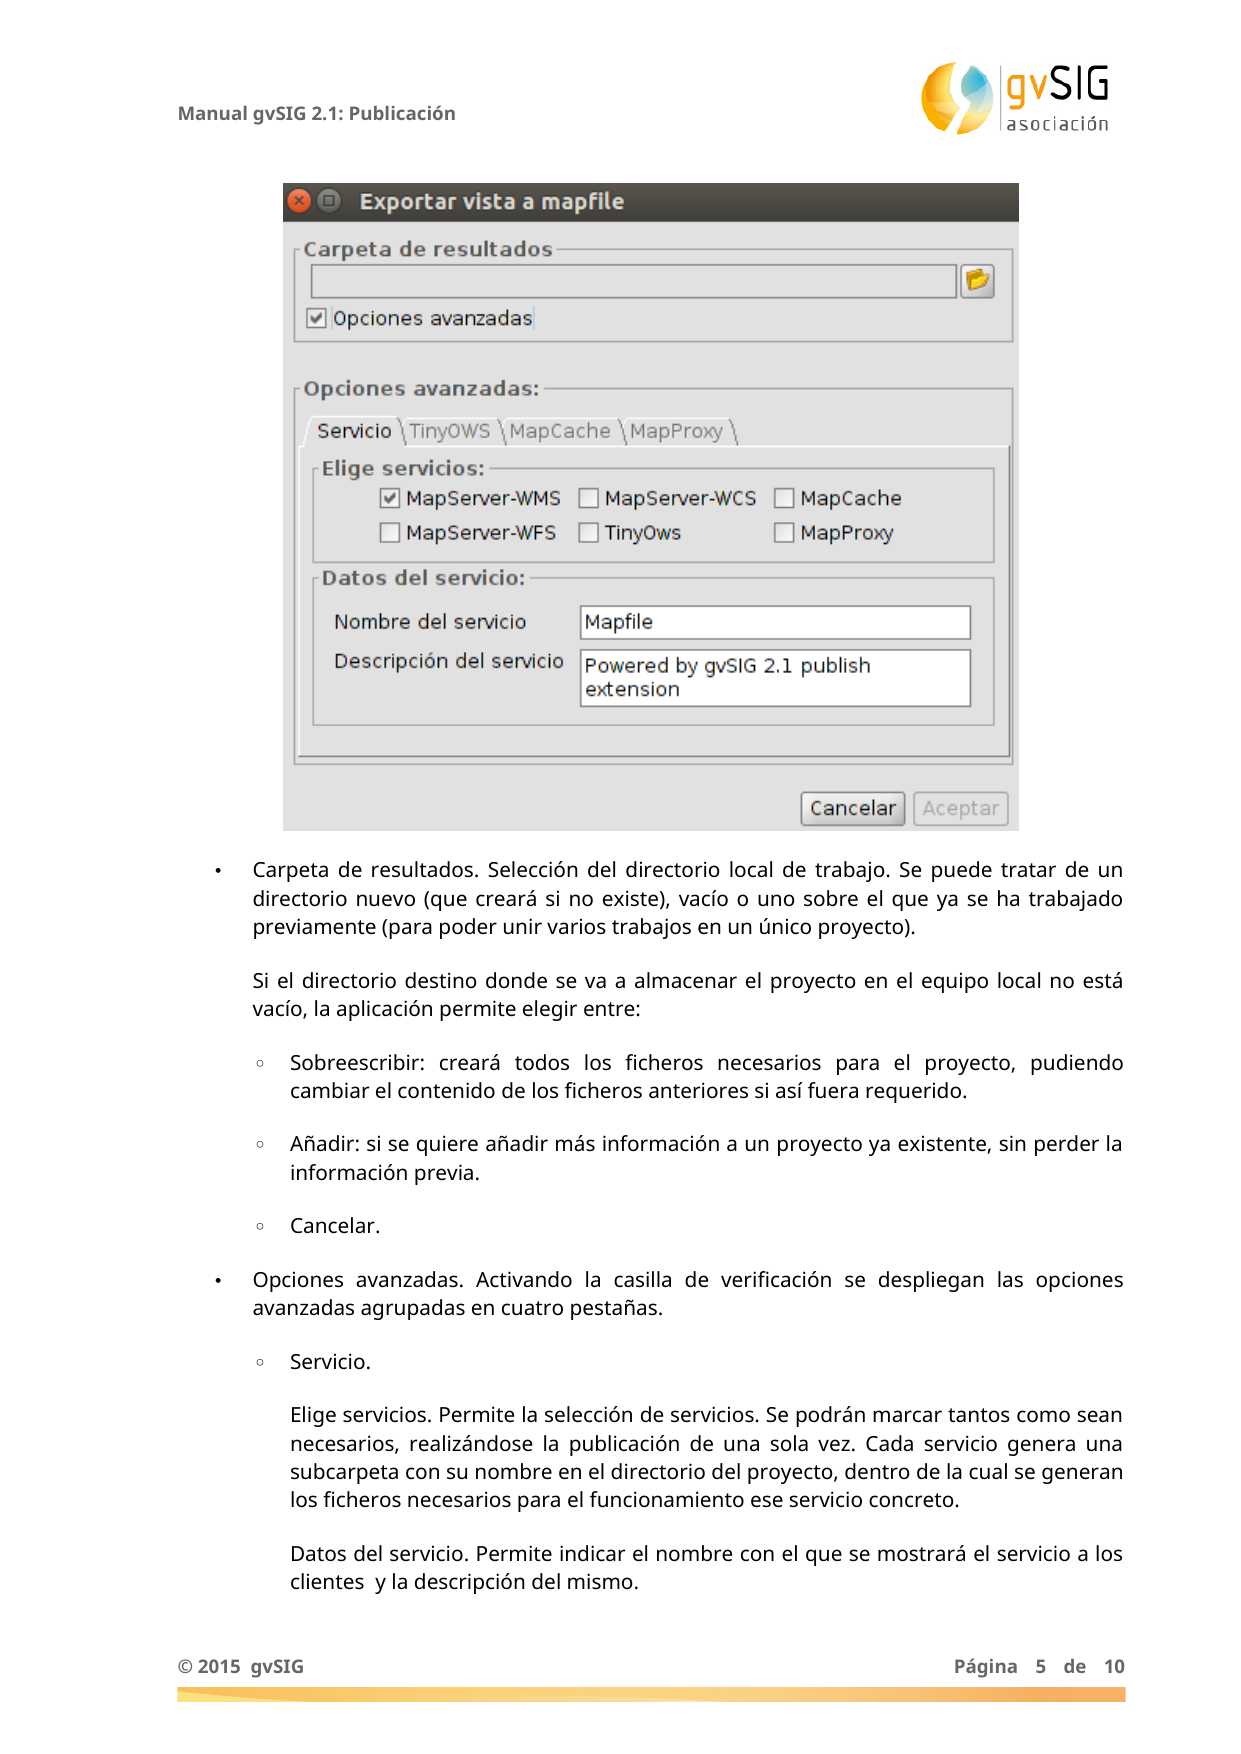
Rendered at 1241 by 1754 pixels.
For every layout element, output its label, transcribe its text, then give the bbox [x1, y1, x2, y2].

list Opciones avanzadas. Activando la casilla de verificación se despliegan las opciones avanzadas agrupadas en cuatro pestañas. [215, 1265, 1125, 1322]
list Sobreescribir: creará todos los ficheros necesarios para el proyecto, pudiendo cambiar el contenido de los ficheros anteriores si así fuera requerido. [252, 1048, 1125, 1104]
picture [177, 1687, 1126, 1702]
list Servicio. [252, 1347, 1125, 1375]
list Si el directorio destino donde se va a almacenar el proyecto en el equipo local no está vacío, la aplicación permite elegir entre: [215, 966, 1125, 1023]
list Datos del servicio. Permite indicar el nombre con el que se mostrará el servicio a los clientes y la descripción del mismo. [252, 1539, 1125, 1596]
list Carpeta de resultados. Selección del directorio local de trabajo. Se puede tratar de un directorio nuevo (que creará si no existe), vacío o uno sobre el que ya se ha trabajado previamente (para poder unir varios trabajos en un único proyecto). [215, 856, 1125, 941]
picture [283, 183, 1019, 831]
list Añadir: si se quiere añadir más información a un proyecto ya existente, sin perder la información previa. [252, 1129, 1125, 1186]
list Cancelar. [252, 1211, 1125, 1240]
list Elige servicios. Permite la selección de servicios. Se podrán marcar tantos como sean necesarios, realizándose la publicación de una sola vez. Cada servicio genera una subcarpeta con su nombre en el directorio del proyecto, dentro de la cual se generan los ficheros necesarios para el funcionamiento ese servicio concreto. [252, 1400, 1125, 1514]
picture [902, 47, 1122, 148]
